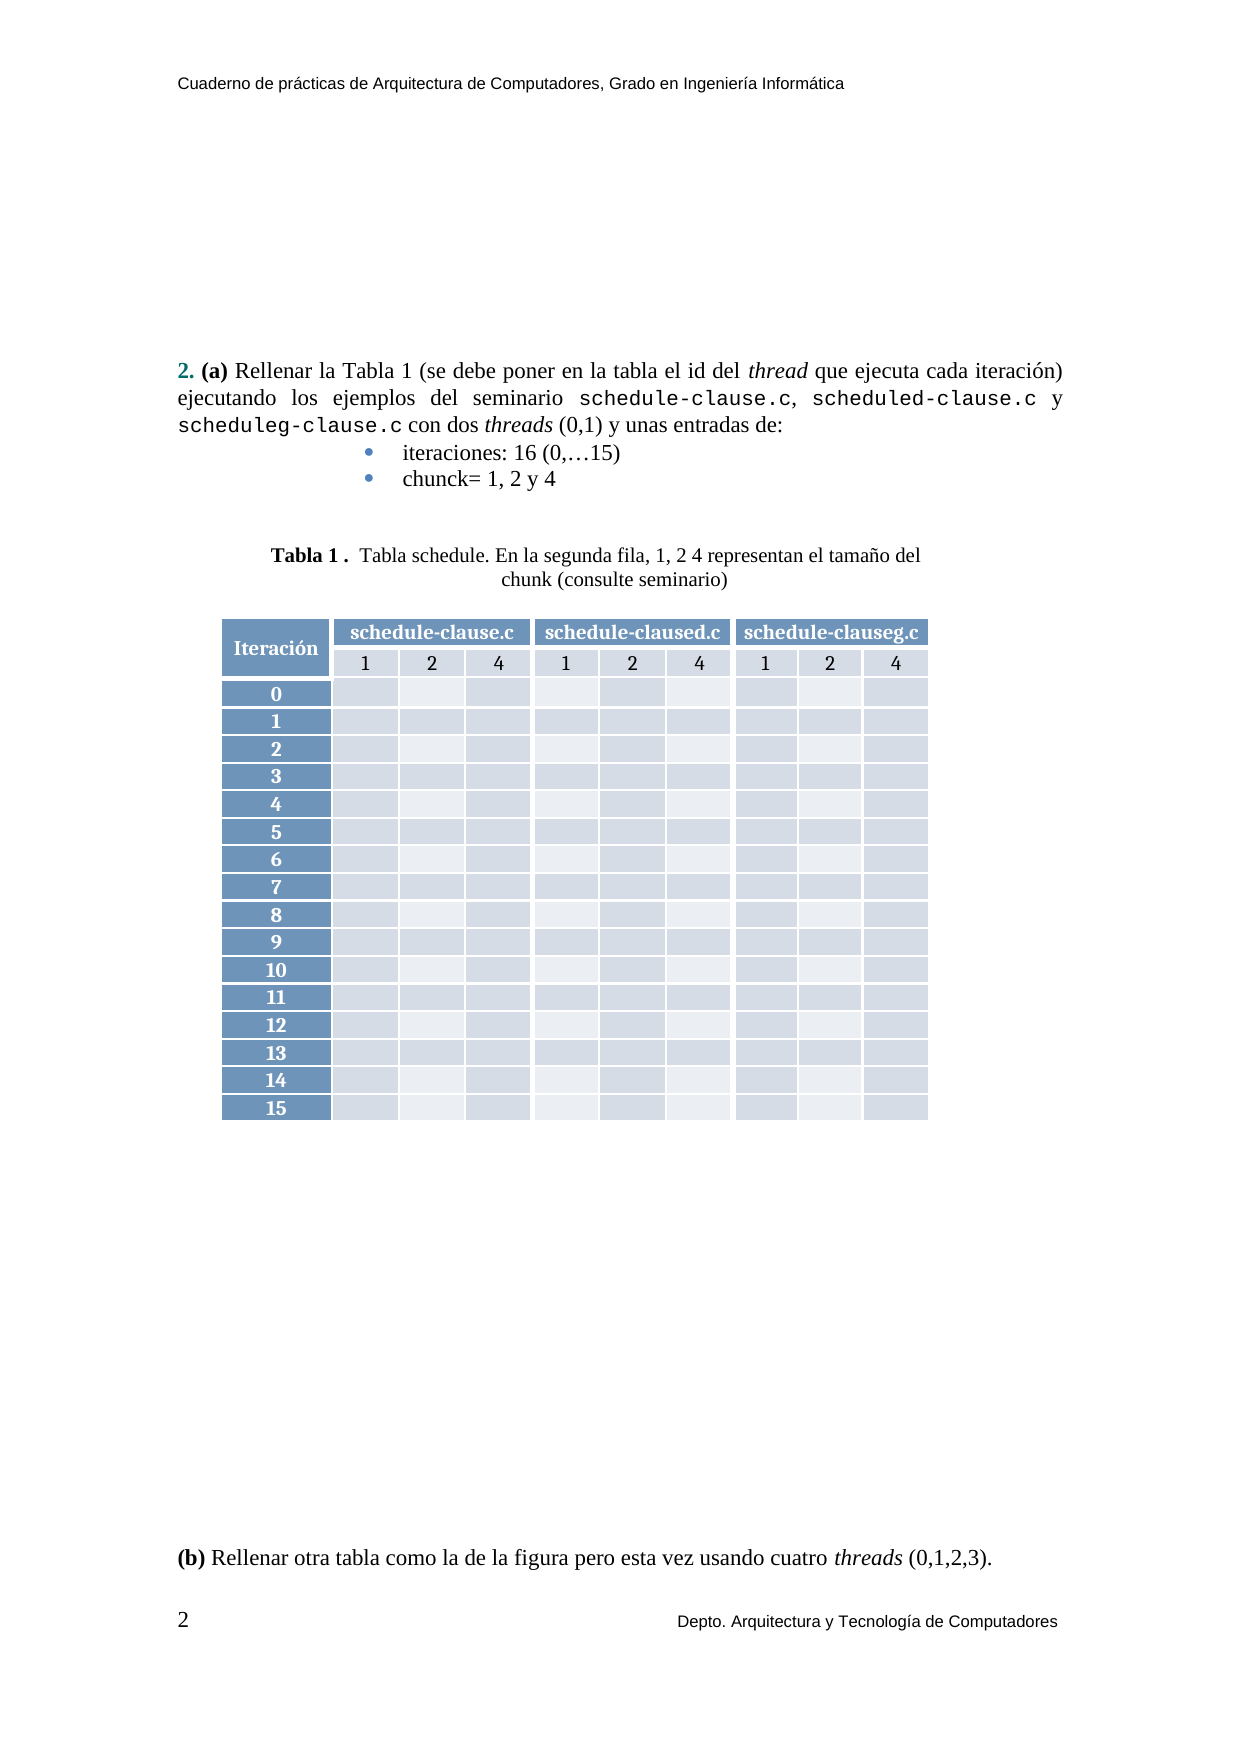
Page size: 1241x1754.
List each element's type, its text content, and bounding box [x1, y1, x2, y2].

table_cell [864, 1095, 928, 1120]
table_cell [600, 957, 665, 982]
table_cell [400, 1040, 464, 1065]
table_cell [400, 929, 464, 955]
table_cell 1 [535, 650, 598, 676]
table_cell [799, 874, 861, 899]
table_cell [667, 846, 730, 872]
table_cell 4 [667, 650, 730, 676]
table_cell [736, 929, 797, 955]
table_cell [667, 819, 730, 844]
table_cell [600, 709, 665, 734]
table_cell [736, 874, 797, 899]
table_cell 2 [400, 650, 464, 676]
table_cell [600, 1040, 665, 1065]
table_cell [667, 1040, 730, 1065]
table_cell [736, 1067, 797, 1093]
table_cell [466, 1095, 530, 1120]
table_cell [333, 1040, 398, 1065]
table_cell [864, 678, 928, 706]
table_cell [466, 709, 530, 734]
table_cell [799, 764, 861, 789]
table_cell [736, 1012, 797, 1038]
table_cell [736, 902, 797, 927]
table_cell [864, 1040, 928, 1065]
table_cell [799, 819, 861, 844]
table_cell [400, 791, 464, 817]
table_cell [400, 1095, 464, 1120]
table_cell [600, 985, 665, 1010]
table_cell [600, 929, 665, 955]
table_cell 13 [222, 1040, 331, 1065]
table_cell [736, 957, 797, 982]
table_cell 2 [799, 650, 861, 676]
table_cell [333, 985, 398, 1010]
table_cell [864, 874, 928, 899]
table_cell [600, 874, 665, 899]
table_cell [736, 709, 797, 734]
table_cell [535, 846, 598, 872]
table_cell 1 [222, 709, 331, 734]
table_cell [466, 678, 530, 706]
table_cell [600, 736, 665, 762]
table_cell [400, 1067, 464, 1093]
table_cell [333, 736, 398, 762]
table_cell [667, 709, 730, 734]
table_cell [535, 678, 598, 706]
table_cell [466, 736, 530, 762]
table_cell [466, 874, 530, 899]
table_cell [400, 819, 464, 844]
table_cell [400, 902, 464, 927]
table_cell [864, 902, 928, 927]
table_cell [799, 846, 861, 872]
table_cell [864, 736, 928, 762]
table_cell 14 [222, 1067, 331, 1093]
table_cell [799, 1095, 861, 1120]
table_cell [333, 764, 398, 789]
table_header schedule-claused.c [535, 619, 730, 645]
table_cell [333, 874, 398, 899]
table_cell [799, 902, 861, 927]
table_cell [466, 957, 530, 982]
table_cell [864, 764, 928, 789]
table_cell [667, 736, 730, 762]
table_cell [535, 902, 598, 927]
table_cell [333, 846, 398, 872]
table_cell [535, 985, 598, 1010]
table_cell [600, 902, 665, 927]
table_cell 9 [222, 929, 331, 955]
table_cell [667, 957, 730, 982]
table_cell [667, 764, 730, 789]
table_cell [466, 846, 530, 872]
table_cell [799, 957, 861, 982]
table_cell [736, 985, 797, 1010]
table_cell [799, 929, 861, 955]
table_cell [466, 902, 530, 927]
table_cell [400, 846, 464, 872]
table_cell [736, 819, 797, 844]
table_cell [535, 791, 598, 817]
table_cell [799, 1067, 861, 1093]
table_cell [535, 736, 598, 762]
table_header Tabla schedule. En la segunda fila, 1, 2 4 representan el tamaño del chunk (consulte seminario) [177, 518, 939, 591]
table_header Iteración [222, 619, 329, 676]
table_cell [466, 929, 530, 955]
table_cell 8 [222, 902, 331, 927]
table_cell [400, 709, 464, 734]
table_cell [799, 985, 861, 1010]
table_cell [736, 678, 797, 706]
table_cell [400, 985, 464, 1010]
table_cell [799, 1040, 861, 1065]
table_cell [864, 985, 928, 1010]
table_cell [535, 1040, 598, 1065]
table_cell [535, 874, 598, 899]
table_cell [535, 1067, 598, 1093]
table_cell [736, 846, 797, 872]
table_cell 11 [222, 985, 331, 1010]
table_cell [466, 791, 530, 817]
table_cell [864, 819, 928, 844]
table_cell [333, 957, 398, 982]
table_cell 5 [222, 819, 331, 844]
table_cell [466, 1040, 530, 1065]
table_cell 12 [222, 1012, 331, 1038]
table_cell [333, 1095, 398, 1120]
table_cell [333, 678, 398, 706]
table_cell [799, 791, 861, 817]
list iteraciones: 16 (0,…15) [365, 439, 1063, 465]
table_cell [667, 1012, 730, 1038]
table_cell [333, 1067, 398, 1093]
table_cell [667, 1067, 730, 1093]
table_cell [736, 1095, 797, 1120]
table_cell [667, 902, 730, 927]
table_cell 0 [222, 681, 331, 706]
table_cell [864, 791, 928, 817]
table_cell [799, 736, 861, 762]
table_cell [466, 985, 530, 1010]
table_cell [736, 791, 797, 817]
table_cell [799, 1012, 861, 1038]
table_cell [400, 764, 464, 789]
table_cell [736, 736, 797, 762]
table_cell 1 [736, 650, 797, 676]
table_cell [466, 819, 530, 844]
list 2. (a) Rellenar la Tabla 1 (se debe poner en la tabla el id del thread que ejecuta cada iteración) ejecutando los ejemplos del seminario schedule-clause.c, scheduled-clause.c y scheduleg-clause.c con dos threads (0,1) y unas entradas de: [177, 357, 1063, 439]
table_cell [535, 764, 598, 789]
table_cell [400, 874, 464, 899]
text (b) Rellenar otra tabla como la de la figura pero esta vez usando cuatro threads (0,1,2,3). [177, 1544, 1063, 1571]
table_cell [333, 929, 398, 955]
table_cell [600, 1095, 665, 1120]
table_cell [400, 957, 464, 982]
table_cell [466, 764, 530, 789]
table_cell 7 [222, 874, 331, 899]
table_cell [333, 1012, 398, 1038]
table_cell [667, 791, 730, 817]
table_cell [667, 929, 730, 955]
table_cell [667, 985, 730, 1010]
table_cell 4 [864, 650, 928, 676]
table_cell [799, 678, 861, 706]
table_cell [466, 1012, 530, 1038]
table_cell [400, 678, 464, 706]
table_header schedule-clause.c [334, 619, 530, 645]
table_cell [600, 846, 665, 872]
table_cell [177, 591, 939, 617]
table_cell [400, 736, 464, 762]
table_cell [600, 764, 665, 789]
table_cell 1 [334, 650, 398, 676]
table_cell 6 [222, 846, 331, 872]
table_cell 2 [600, 650, 665, 676]
table_cell [535, 929, 598, 955]
table_cell [864, 1067, 928, 1093]
table_cell [333, 819, 398, 844]
table_cell 10 [222, 957, 331, 982]
table_cell [333, 791, 398, 817]
table_cell [600, 1012, 665, 1038]
table_cell [736, 1040, 797, 1065]
table_cell 15 [222, 1095, 331, 1120]
table_cell [799, 709, 861, 734]
table_cell [864, 929, 928, 955]
table_cell [400, 1012, 464, 1038]
table_cell [864, 709, 928, 734]
table_cell [535, 957, 598, 982]
table_cell [600, 819, 665, 844]
table_cell 4 [466, 650, 530, 676]
table_cell [333, 902, 398, 927]
table_cell [535, 1012, 598, 1038]
table_cell [667, 678, 730, 706]
table_cell 4 [222, 791, 331, 817]
table_cell [864, 957, 928, 982]
table_cell 2 [222, 736, 331, 762]
table_cell [535, 819, 598, 844]
table_header schedule-clauseg.c [736, 619, 928, 645]
table_cell [333, 709, 398, 734]
table_cell [736, 764, 797, 789]
table_cell [600, 791, 665, 817]
table_cell [600, 678, 665, 706]
list chunck= 1, 2 y 4 [365, 465, 1063, 491]
table_cell [864, 846, 928, 872]
table_cell [864, 1012, 928, 1038]
table_cell [535, 709, 598, 734]
table_cell [466, 1067, 530, 1093]
table_cell [600, 1067, 665, 1093]
table_cell 3 [222, 764, 331, 789]
table_cell [667, 874, 730, 899]
table_cell [667, 1095, 730, 1120]
table_cell [535, 1095, 598, 1120]
